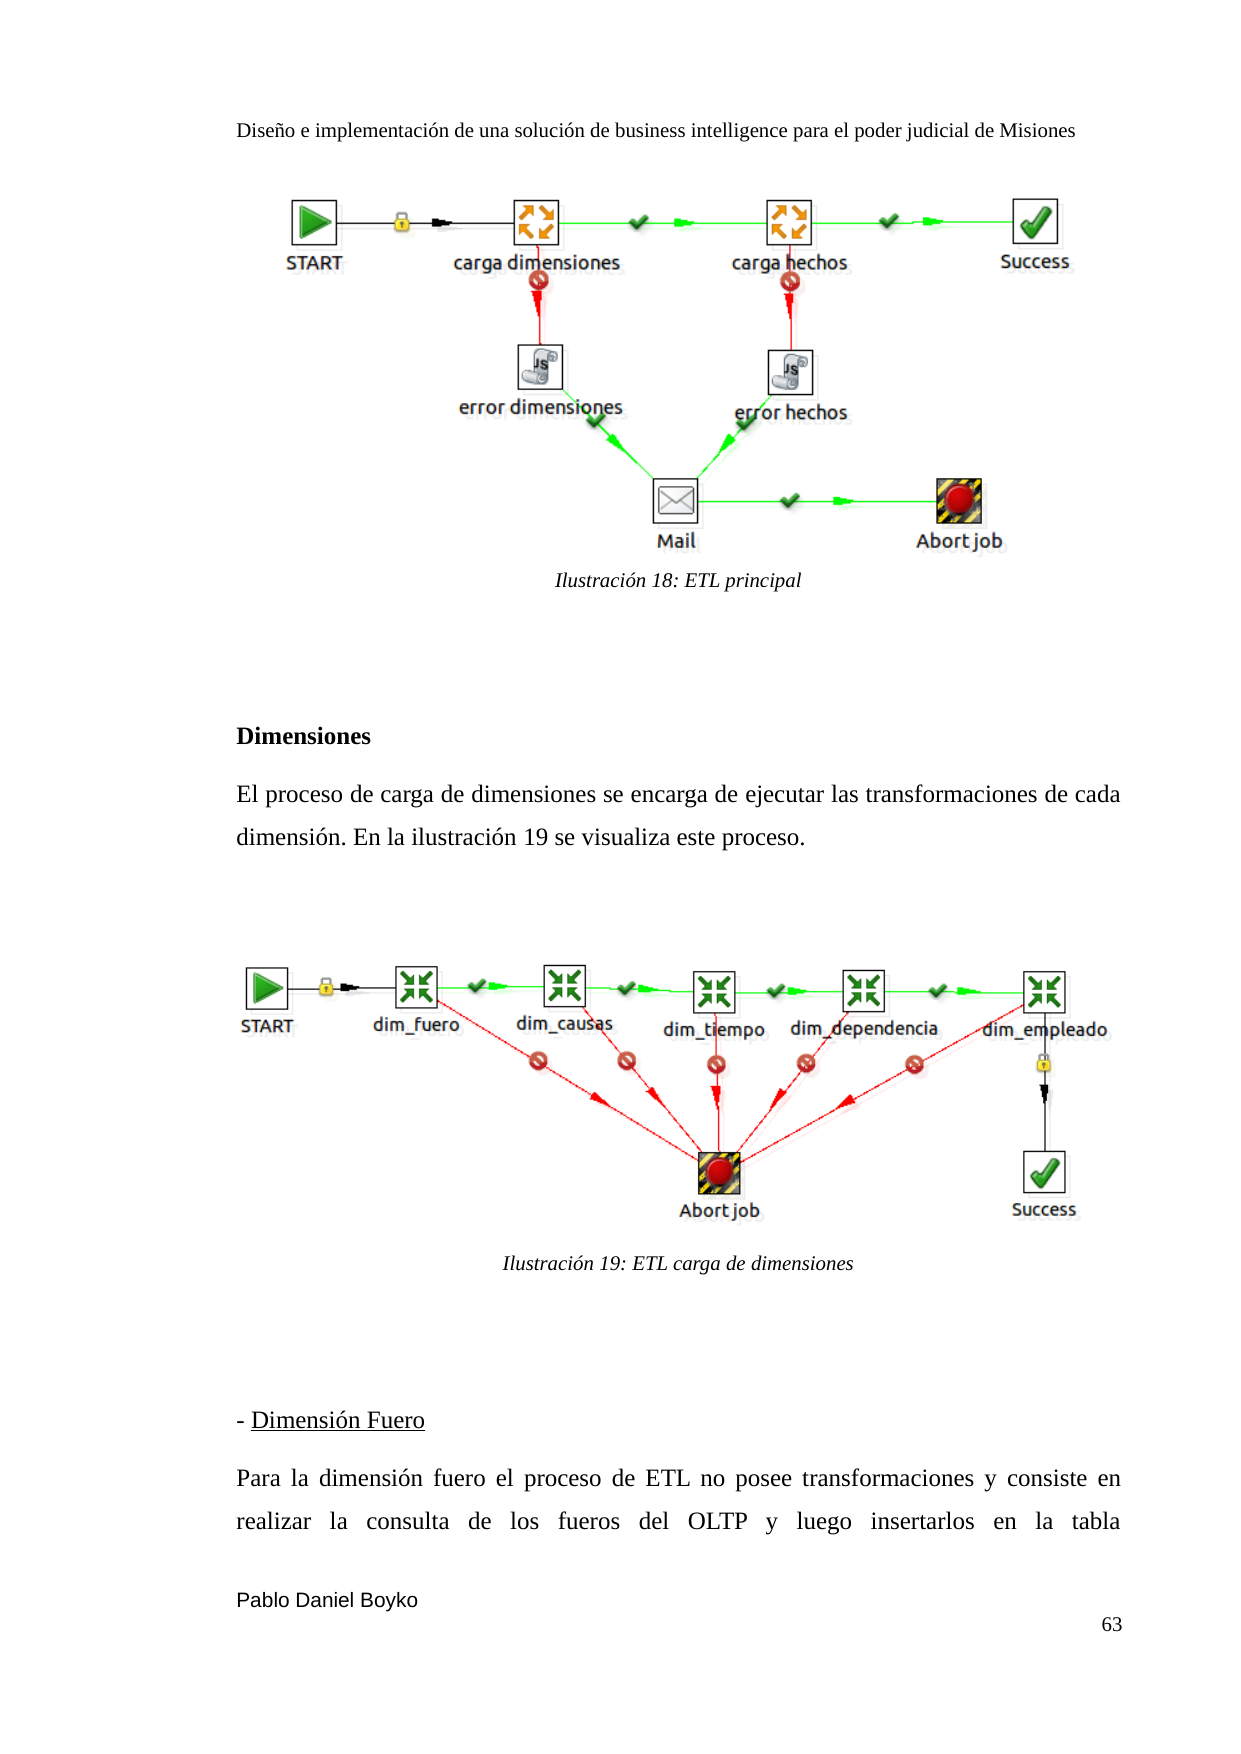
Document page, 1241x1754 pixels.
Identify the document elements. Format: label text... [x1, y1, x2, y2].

text Ilustración 19: ETL carga de dimensiones [236, 1252, 1122, 1275]
text - Dimensión Fuero [236, 1405, 1122, 1434]
text Ilustración 18: ETL principal [278, 568, 1081, 592]
text El proceso de carga de dimensiones se encarga de ejecutar las transformaciones de cada dimensión. En la ilustración 19 se visualiza este proceso. [236, 779, 1122, 851]
picture [236, 950, 1123, 1252]
picture [277, 184, 1081, 568]
text Para la dimensión fuero el proceso de ETL no posee transformaciones y consiste en realizar la consulta de los fueros del OLTP y luego insertarlos en la tabla [236, 1463, 1122, 1534]
text Dimensiones [236, 721, 1122, 750]
